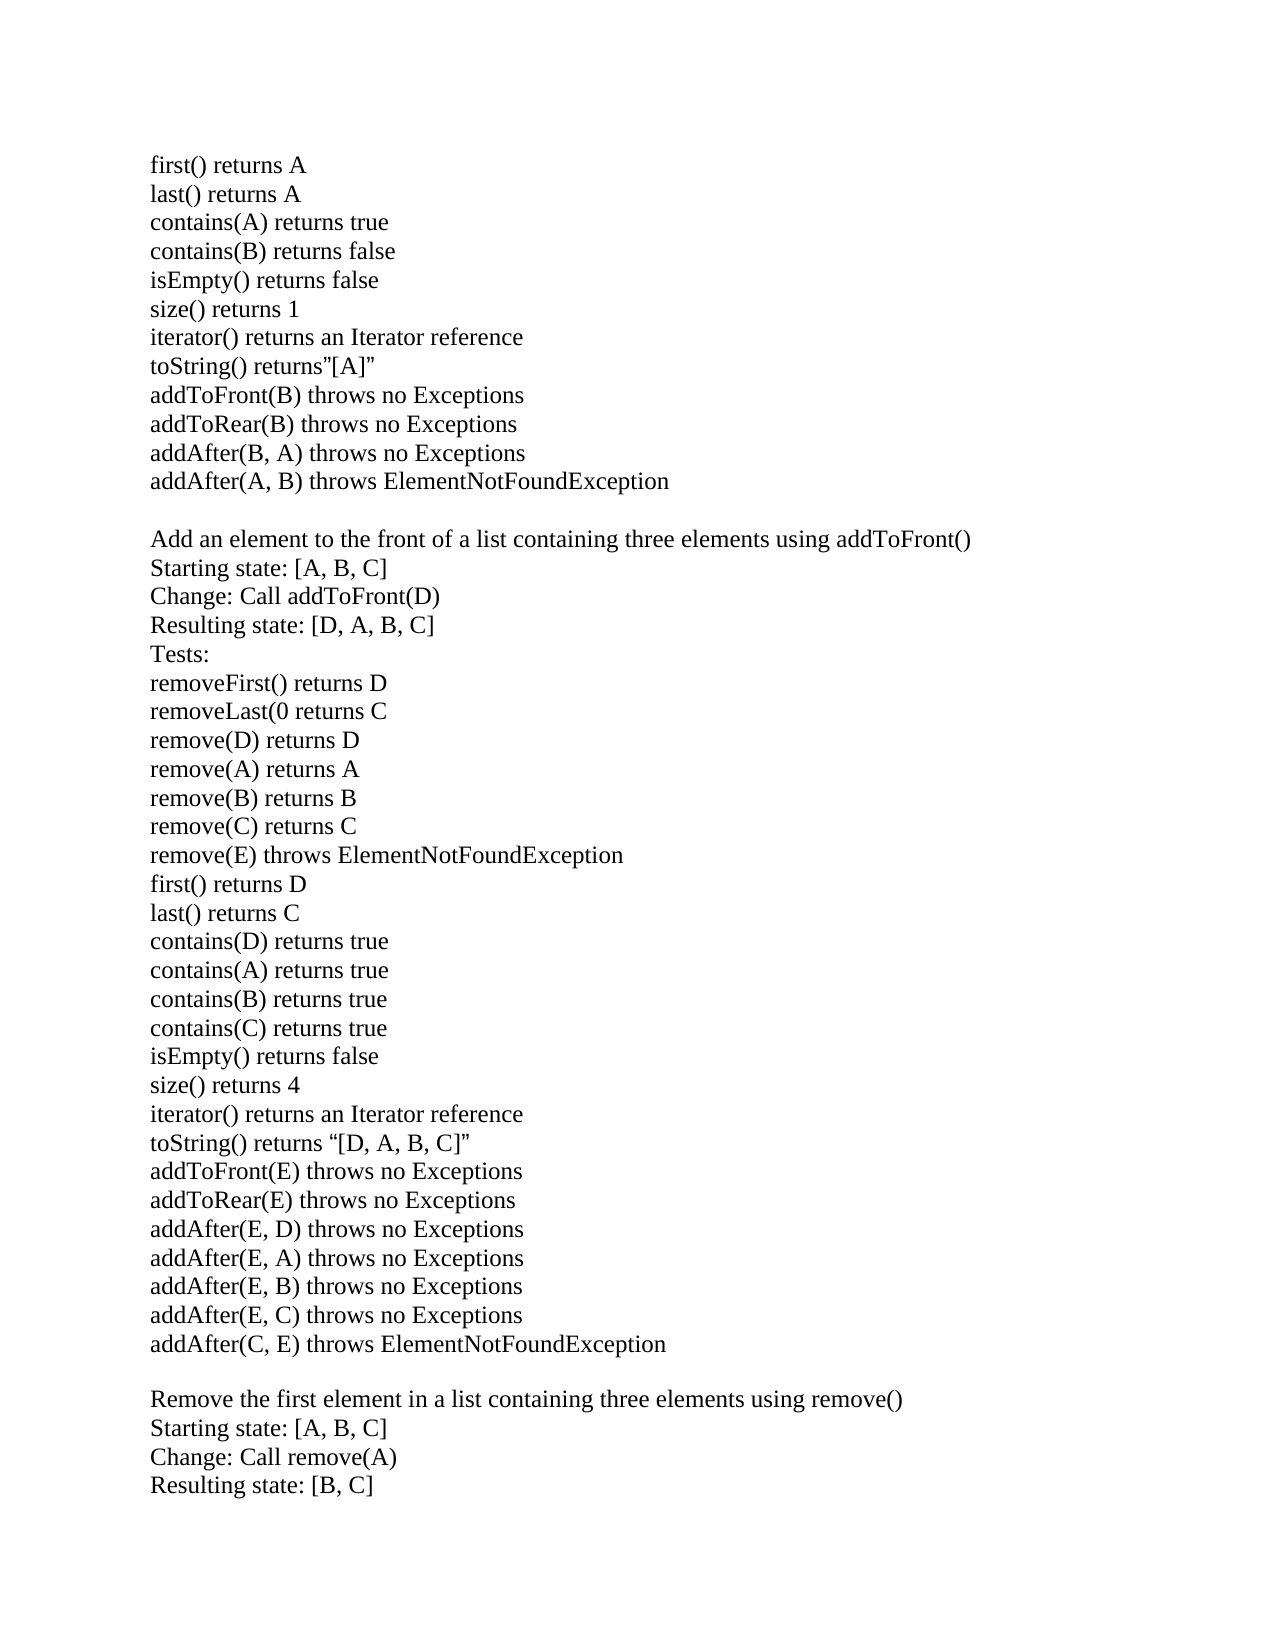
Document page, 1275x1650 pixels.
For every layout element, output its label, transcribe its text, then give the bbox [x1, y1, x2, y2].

text Resulting state: [B, C] [150, 1470, 1125, 1499]
text last() returns A [150, 179, 1125, 207]
text remove(B) returns B [150, 783, 1125, 811]
text isEmpty() returns false [150, 265, 1125, 294]
text size() returns 4 [150, 1070, 1125, 1099]
text addAfter(E, C) throws no Exceptions [150, 1300, 1125, 1329]
text removeFirst() returns D [150, 668, 1125, 696]
text size() returns 1 [150, 294, 1125, 322]
text addToRear(B) throws no Exceptions [150, 409, 1125, 438]
text remove(A) returns A [150, 754, 1125, 783]
text Starting state: [A, B, C] [150, 1413, 1125, 1442]
text contains(A) returns true [150, 207, 1125, 236]
text Starting state: [A, B, C] [150, 553, 1125, 581]
text addAfter(A, B) throws ElementNotFoundException [150, 466, 1125, 495]
text Remove the first element in a list containing three elements using remove() [150, 1384, 1125, 1413]
text Resulting state: [D, A, B, C] [150, 610, 1125, 639]
text iterator() returns an Iterator reference [150, 322, 1125, 351]
text Change: Call remove(A) [150, 1442, 1125, 1470]
text contains(B) returns true [150, 984, 1125, 1013]
text addAfter(E, D) throws no Exceptions [150, 1214, 1125, 1243]
text first() returns A [150, 150, 1125, 179]
text first() returns D [150, 869, 1125, 898]
text addToRear(E) throws no Exceptions [150, 1185, 1125, 1214]
text remove(C) returns C [150, 811, 1125, 840]
text isEmpty() returns false [150, 1041, 1125, 1070]
text remove(E) throws ElementNotFoundException [150, 840, 1125, 869]
text removeLast(0 returns C [150, 696, 1125, 725]
text Change: Call addToFront(D) [150, 581, 1125, 610]
text remove(D) returns D [150, 725, 1125, 754]
text contains(B) returns false [150, 236, 1125, 265]
text last() returns C [150, 898, 1125, 926]
text Tests: [150, 639, 1125, 668]
text addToFront(E) throws no Exceptions [150, 1156, 1125, 1185]
text addAfter(E, A) throws no Exceptions [150, 1243, 1125, 1271]
text toString() returns”[A]” [150, 351, 1125, 380]
text contains(A) returns true [150, 955, 1125, 984]
text contains(C) returns true [150, 1013, 1125, 1041]
text addAfter(E, B) throws no Exceptions [150, 1271, 1125, 1300]
text addAfter(B, A) throws no Exceptions [150, 438, 1125, 466]
text addToFront(B) throws no Exceptions [150, 380, 1125, 409]
text contains(D) returns true [150, 926, 1125, 955]
text toString() returns “[D, A, B, C]” [150, 1128, 1125, 1156]
text Add an element to the front of a list containing three elements using addToFront() [150, 524, 1125, 553]
text iterator() returns an Iterator reference [150, 1099, 1125, 1128]
text addAfter(C, E) throws ElementNotFoundException [150, 1329, 1125, 1358]
